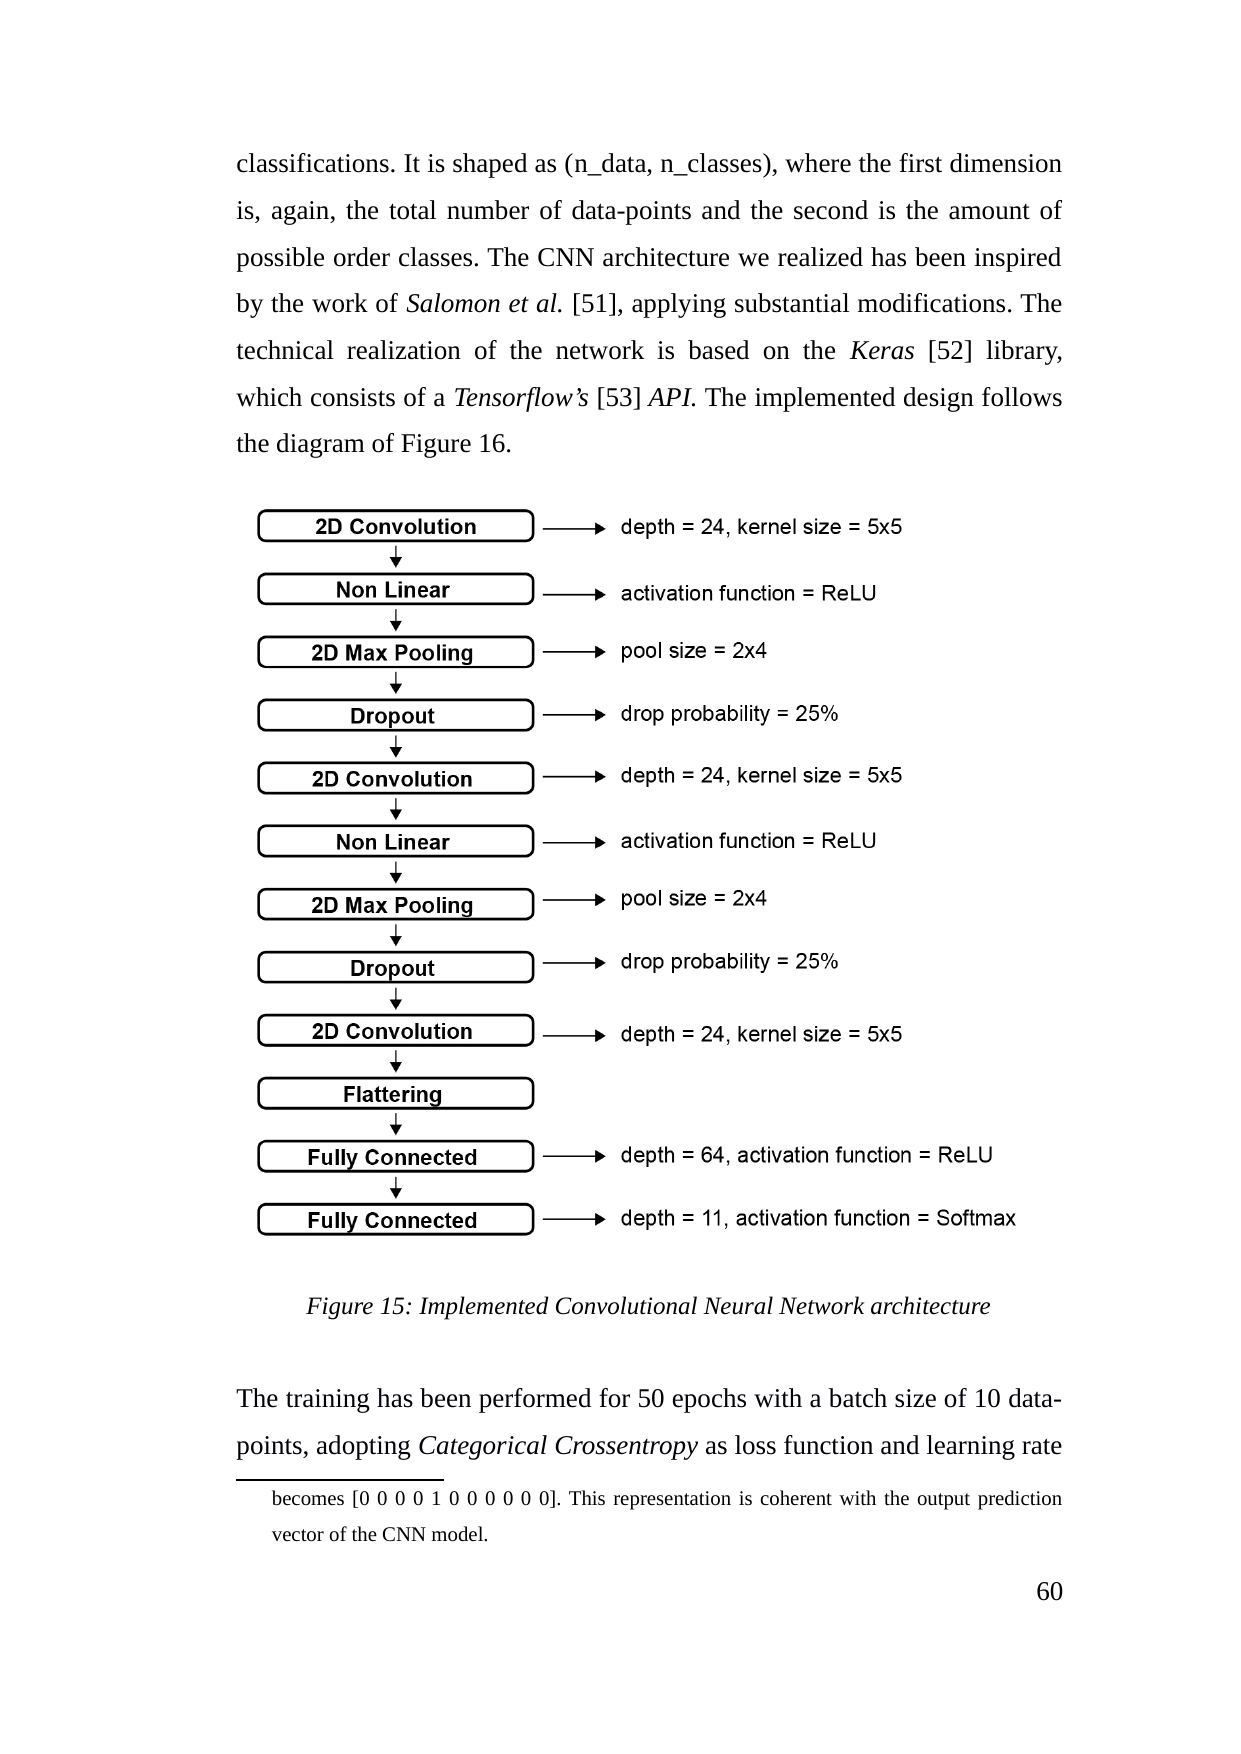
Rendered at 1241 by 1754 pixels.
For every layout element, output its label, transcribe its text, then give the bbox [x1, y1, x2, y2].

text Figure 15: Implemented Convolutional Neural Network architecture [236, 1277, 1063, 1320]
picture [236, 486, 1063, 1277]
text becomes [0 0 0 0 1 0 0 0 0 0 0]. This representation is coherent with the output prediction vector of the CNN model. [236, 1486, 1063, 1546]
text The prediction accuracy of a CNN, and of ANNs in general, is sharply influenced by the representation typology of its input data. In fact, as explained above, a prior extraction of motivated (task-related) features can increase the accuracy of a model, focusing the training on relevant aspects of the input data. In the case of audio classification, spectrograms (STFT) have been proved to provide more accurate outcomes, with respect to feeding CNNs with time-domain waveforms [22]. Then, the collected datasets has been preprocessed in order to obtain an appropriate spectral representation of the sound textures. In particular, we adopted 1024-samples non-overlapped hamming windows. The choice of non overlapping frames is aimed at reducing the computing requirements. To further decrease the amount of calculi, the spectral phase information has been discarded, computing the absolute value of the Fourier transform. To perform these operations we employed python functions extracted from the above-mentioned SMS-Tools library. The dataset consists then in 2 independent tensors. The first is the predictors matrix, containing the STFTs of all data-points, shaped as (n_data, n_frames, n_bins), where the first dimension is the total number of data-points, the second is the amount of fft frames (time) and the third is the amount of fft bins (frequencies) of every frame. The other is the target matrix and contains the one-hot-encoded human classifications. It is shaped as (n_data, n_classes), where the first dimension is, again, the total number of data-points and the second is the amount of possible order classes. The CNN architecture we realized has been inspired by the work of Salomon et al. [51], applying substantial modifications. The technical realization of the network is based on the Keras [52] library, which consists of a Tensorflow’s [53] API. The implemented design follows the diagram of Figure 16. [236, 148, 1063, 459]
text The training has been performed for 50 epochs with a batch size of 10 data-points, adopting Categorical Crossentropy as loss function and learning rate [236, 1382, 1063, 1460]
